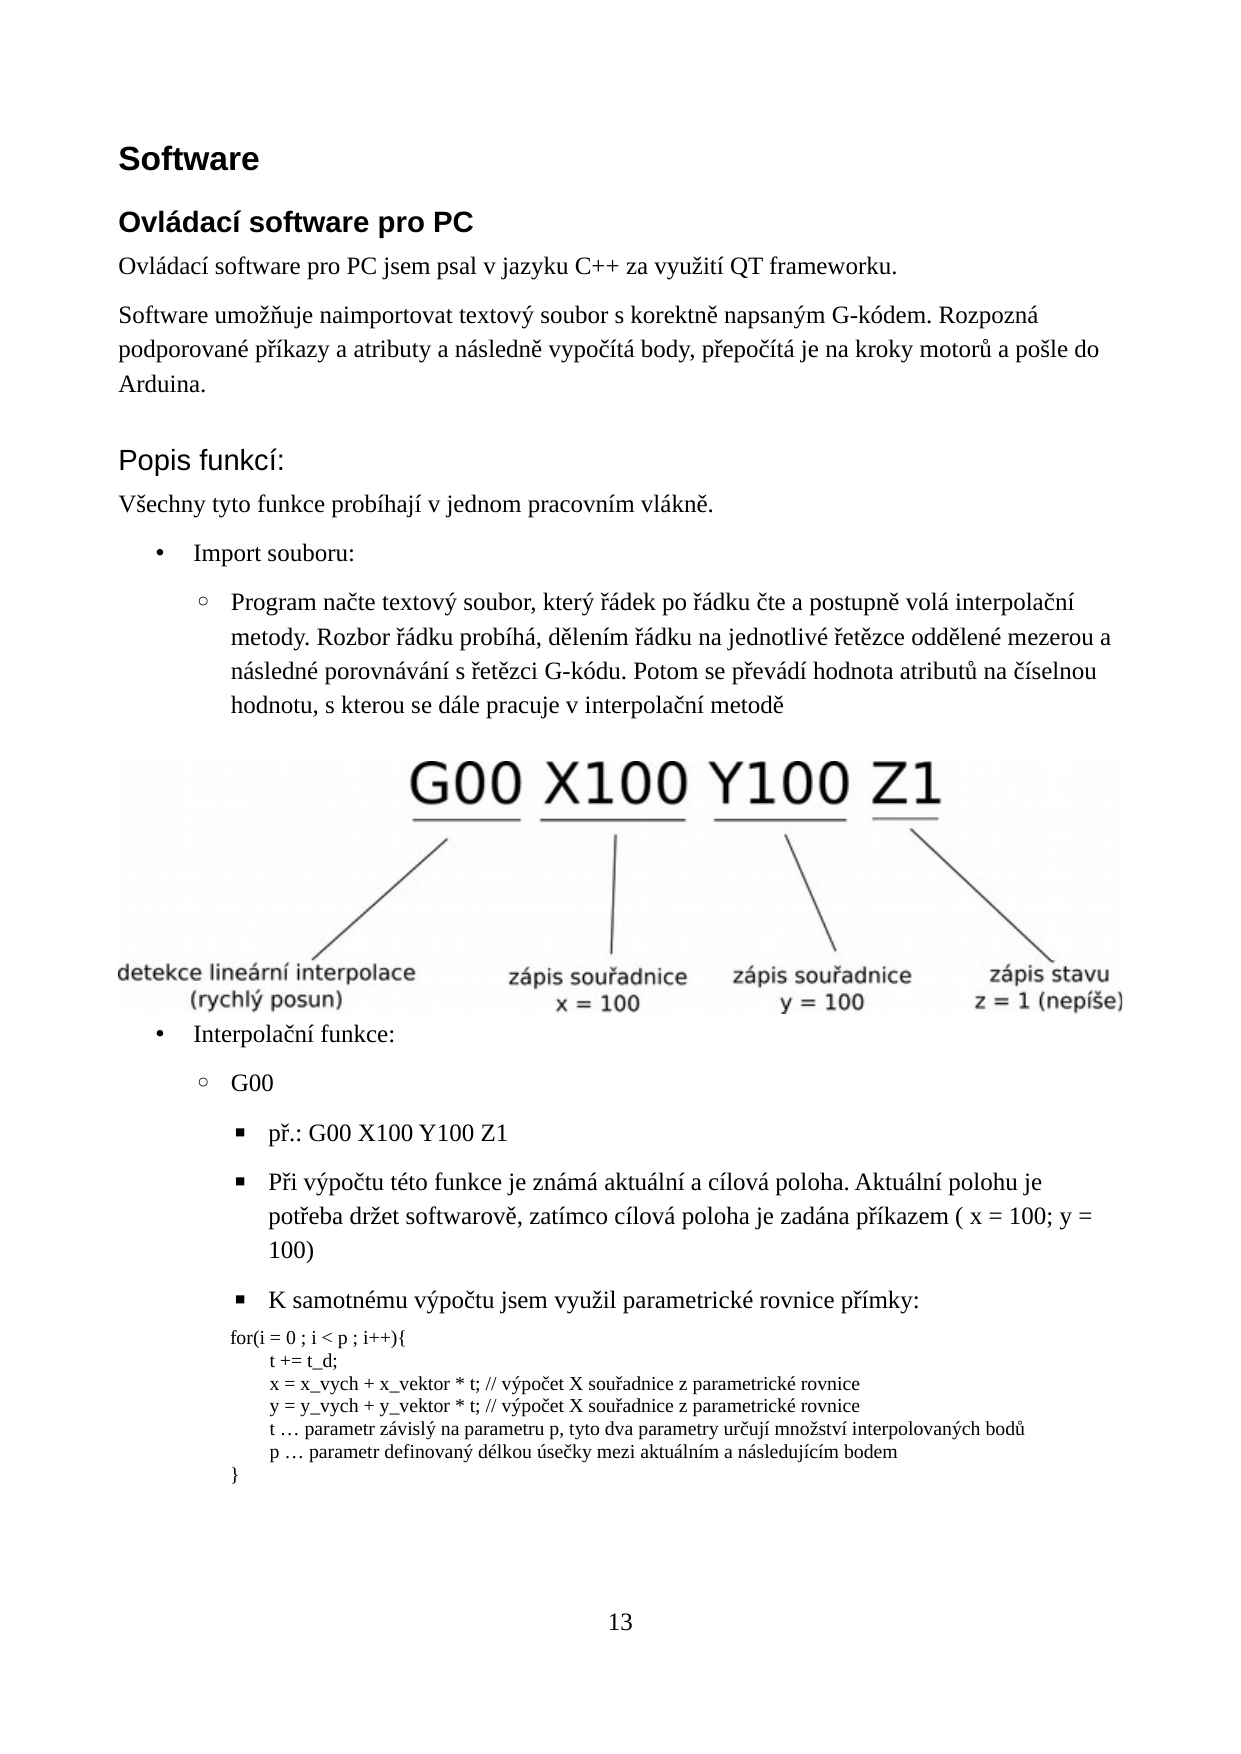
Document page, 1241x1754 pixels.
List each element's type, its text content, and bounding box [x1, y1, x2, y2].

text Software umožňuje naimportovat textový soubor s korektně napsaným G-kódem. Rozpozná podporované příkazy a atributy a následně vypočítá body, přepočítá je na kroky motorů a pošle do Arduina. [118, 300, 1122, 398]
subtitle Ovládací software pro PC [118, 205, 1122, 238]
picture [118, 761, 1123, 1014]
list Import souboru: [156, 538, 1122, 567]
list Při výpočtu této funkce je známá aktuální a cílová poloha. Aktuální polohu je potřeba držet softwarově, zatímco cílová poloha je zadána příkazem ( x = 100; y = 100) [231, 1167, 1122, 1264]
subtitle Software [118, 139, 1122, 178]
subtitle Popis funkcí: [118, 443, 1122, 477]
list [156, 740, 1122, 761]
list K samotnému výpočtu jsem využil parametrické rovnice přímky: [231, 1285, 1122, 1313]
list Interpolační funkce: [156, 1014, 1122, 1048]
text Ovládací software pro PC jsem psal v jazyku C++ za využití QT frameworku. [118, 251, 1122, 280]
list př.: G00 X100 Y100 Z1 [231, 1118, 1122, 1146]
list G00 [193, 1068, 1122, 1097]
text Všechny tyto funkce probíhají v jednom pracovním vlákně. [118, 489, 1122, 518]
list Program načte textový soubor, který řádek po řádku čte a postupně volá interpolační metody. Rozbor řádku probíhá, dělením řádku na jednotlivé řetězce oddělené mezerou a následné porovnávání s řetězci G-kódu. Potom se převádí hodnota atributů na číselnou hodnotu, s kterou se dále pracuje v interpolační metodě [193, 587, 1122, 719]
